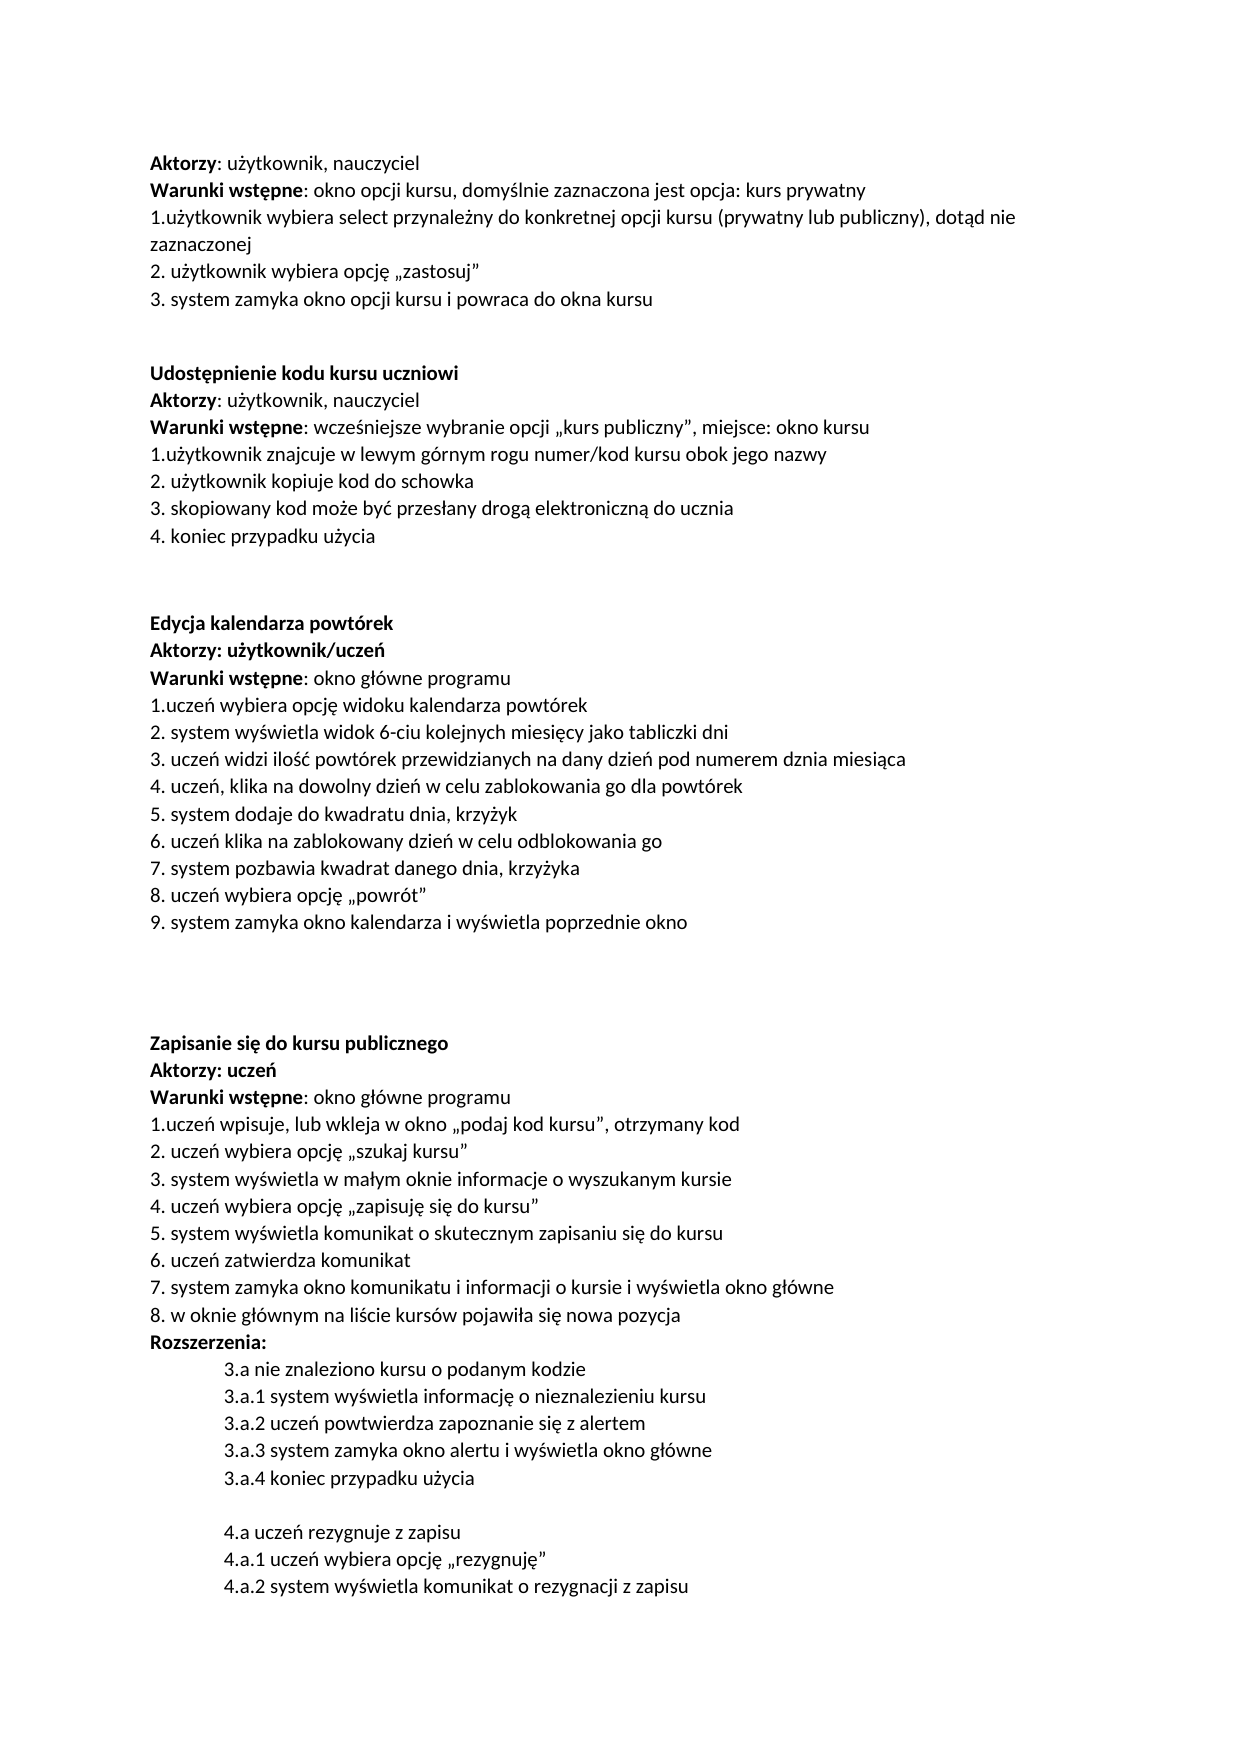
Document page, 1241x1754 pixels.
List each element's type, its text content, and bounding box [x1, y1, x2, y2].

text 5. system dodaje do kwadratu dnia, krzyżyk [150, 801, 1090, 826]
text 1.użytkownik znajcuje w lewym górnym rogu numer/kod kursu obok jego nazwy [150, 441, 1090, 467]
text 6. uczeń klika na zablokowany dzień w celu odblokowania go [150, 828, 1090, 853]
text 2. użytkownik wybiera opcję „zastosuj” [150, 259, 1090, 284]
text 5. system wyświetla komunikat o skutecznym zapisaniu się do kursu [150, 1220, 1090, 1246]
text 8. uczeń wybiera opcję „powrót” [150, 882, 1090, 908]
text 7. system pozbawia kwadrat danego dnia, krzyżyka [150, 855, 1090, 881]
text 3.a.1 system wyświetla informację o nieznalezieniu kursu [224, 1383, 1090, 1409]
text 3.a nie znaleziono kursu o podanym kodzie [224, 1356, 1090, 1382]
text 3. skopiowany kod może być przesłany drogą elektroniczną do ucznia [150, 496, 1090, 521]
text Warunki wstępne: wcześniejsze wybranie opcji „kurs publiczny”, miejsce: okno kursu [150, 414, 1090, 439]
text 3.a.2 uczeń powtwierdza zapoznanie się z alertem [224, 1411, 1090, 1436]
text 2. uczeń wybiera opcję „szukaj kursu” [150, 1139, 1090, 1164]
text 4. koniec przypadku użycia [150, 523, 1090, 548]
text 4.a.2 system wyświetla komunikat o rezygnacji z zapisu [224, 1574, 1090, 1599]
text 9. system zamyka okno kalendarza i wyświetla poprzednie okno [150, 909, 1090, 935]
text Aktorzy: użytkownik, nauczyciel [150, 387, 1090, 412]
text 3. system wyświetla w małym oknie informacje o wyszukanym kursie [150, 1166, 1090, 1191]
text Edycja kalendarza powtórek [150, 611, 1090, 636]
text Udostępnienie kodu kursu uczniowi [150, 360, 1090, 385]
text Aktorzy: uczeń [150, 1057, 1090, 1082]
text Zapisanie się do kursu publicznego [150, 1030, 1090, 1055]
text 2. system wyświetla widok 6-ciu kolejnych miesięcy jako tabliczki dni [150, 719, 1090, 745]
text 1.użytkownik wybiera select przynależny do konkretnej opcji kursu (prywatny lub publiczny), dotąd nie zaznaczonej [150, 204, 1090, 257]
text 2. użytkownik kopiuje kod do schowka [150, 468, 1090, 494]
text Aktorzy: użytkownik, nauczyciel [150, 150, 1090, 175]
text Rozszerzenia: [150, 1329, 1090, 1354]
text Warunki wstępne: okno główne programu [150, 665, 1090, 690]
text 8. w oknie głównym na liście kursów pojawiła się nowa pozycja [150, 1302, 1090, 1327]
text 7. system zamyka okno komunikatu i informacji o kursie i wyświetla okno główne [150, 1274, 1090, 1300]
text Warunki wstępne: okno opcji kursu, domyślnie zaznaczona jest opcja: kurs prywatny [150, 177, 1090, 203]
text 3.a.4 koniec przypadku użycia [224, 1465, 1090, 1490]
text 6. uczeń zatwierdza komunikat [150, 1247, 1090, 1273]
text Aktorzy: użytkownik/uczeń [150, 638, 1090, 663]
text 3.a.3 system zamyka okno alertu i wyświetla okno główne [224, 1438, 1090, 1463]
text 1.uczeń wybiera opcję widoku kalendarza powtórek [150, 692, 1090, 717]
text 3. system zamyka okno opcji kursu i powraca do okna kursu [150, 286, 1090, 311]
text 3. uczeń widzi ilość powtórek przewidzianych na dany dzień pod numerem dznia miesiąca [150, 746, 1090, 772]
text 4. uczeń, klika na dowolny dzień w celu zablokowania go dla powtórek [150, 774, 1090, 799]
text 1.uczeń wpisuje, lub wkleja w okno „podaj kod kursu”, otrzymany kod [150, 1111, 1090, 1137]
text 4.a uczeń rezygnuje z zapisu [224, 1519, 1090, 1545]
text 4.a.1 uczeń wybiera opcję „rezygnuję” [224, 1546, 1090, 1572]
text Warunki wstępne: okno główne programu [150, 1084, 1090, 1110]
text 4. uczeń wybiera opcję „zapisuję się do kursu” [150, 1193, 1090, 1218]
